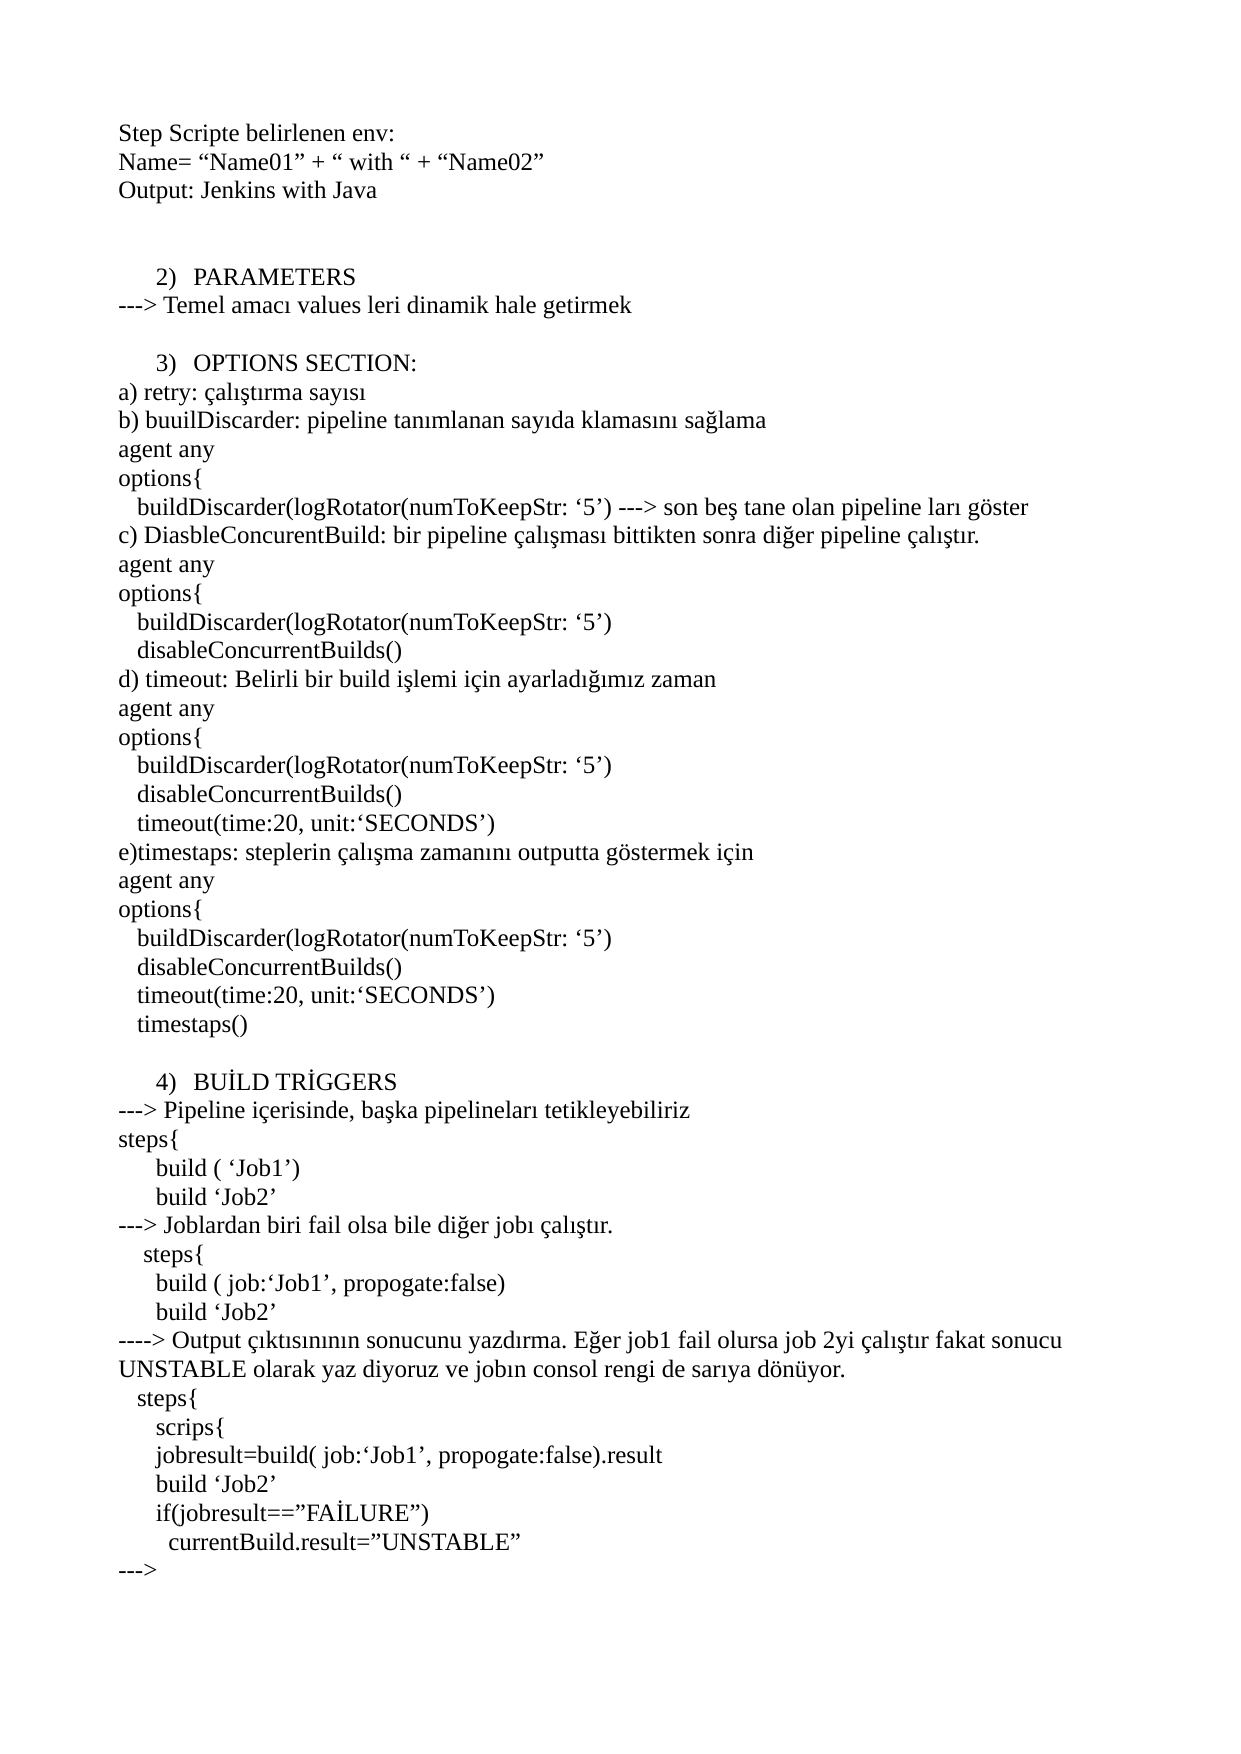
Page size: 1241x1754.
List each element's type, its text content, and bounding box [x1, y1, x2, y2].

text Output: Jenkins with Java [118, 176, 1122, 204]
text Step Scripte belirlenen env: [118, 118, 1122, 147]
text options{ [118, 463, 1122, 492]
text Name= “Name01” + “ with “ + “Name02” [118, 147, 1122, 176]
text d) timeout: Belirli bir build işlemi için ayarladığımız zaman [118, 664, 1122, 693]
text build ( job:‘Job1’, propogate:false) [118, 1268, 1122, 1297]
text if(jobresult==”FAİLURE”) [118, 1498, 1122, 1527]
list OPTIONS SECTION: [156, 348, 1122, 377]
text buildDiscarder(logRotator(numToKeepStr: ‘5’) ---> son beş tane olan pipeline ları göster [118, 492, 1122, 521]
text timeout(time:20, unit:‘SECONDS’) [118, 808, 1122, 837]
text options{ [118, 578, 1122, 607]
text b) buuilDiscarder: pipeline tanımlanan sayıda klamasını sağlama [118, 406, 1122, 434]
text steps{ [118, 1124, 1122, 1153]
text agent any [118, 866, 1122, 894]
text timestaps() [118, 1009, 1122, 1038]
text disableConcurrentBuilds() [118, 779, 1122, 808]
text steps{ [118, 1239, 1122, 1268]
text options{ [118, 722, 1122, 751]
text ---> Pipeline içerisinde, başka pipelineları tetikleyebiliriz [118, 1096, 1122, 1124]
text c) DiasbleConcurentBuild: bir pipeline çalışması bittikten sonra diğer pipeline çalıştır. [118, 521, 1122, 549]
text a) retry: çalıştırma sayısı [118, 377, 1122, 406]
text disableConcurrentBuilds() [118, 952, 1122, 981]
text build ( ‘Job1’) [118, 1153, 1122, 1182]
text ---> Joblardan biri fail olsa bile diğer jobı çalıştır. [118, 1211, 1122, 1239]
text buildDiscarder(logRotator(numToKeepStr: ‘5’) [118, 751, 1122, 779]
text buildDiscarder(logRotator(numToKeepStr: ‘5’) [118, 607, 1122, 636]
text build ‘Job2’ [118, 1297, 1122, 1326]
text ---> Temel amacı values leri dinamik hale getirmek [118, 291, 1122, 319]
text e)timestaps: steplerin çalışma zamanını outputta göstermek için [118, 837, 1122, 866]
text agent any [118, 434, 1122, 463]
list PARAMETERS [156, 262, 1122, 291]
text ---> [118, 1556, 1122, 1584]
text buildDiscarder(logRotator(numToKeepStr: ‘5’) [118, 923, 1122, 952]
text scrips{ [118, 1412, 1122, 1441]
text build ‘Job2’ [118, 1469, 1122, 1498]
text options{ [118, 894, 1122, 923]
text jobresult=build( job:‘Job1’, propogate:false).result [118, 1441, 1122, 1469]
text steps{ [118, 1383, 1122, 1412]
text timeout(time:20, unit:‘SECONDS’) [118, 981, 1122, 1009]
text ----> Output çıktısınının sonucunu yazdırma. Eğer job1 fail olursa job 2yi çalıştır fakat sonucu UNSTABLE olarak yaz diyoruz ve jobın consol rengi de sarıya dönüyor. [118, 1326, 1122, 1383]
list BUİLD TRİGGERS [156, 1067, 1122, 1096]
text agent any [118, 549, 1122, 578]
text build ‘Job2’ [118, 1182, 1122, 1211]
text currentBuild.result=”UNSTABLE” [118, 1527, 1122, 1556]
text disableConcurrentBuilds() [118, 636, 1122, 664]
text agent any [118, 693, 1122, 722]
